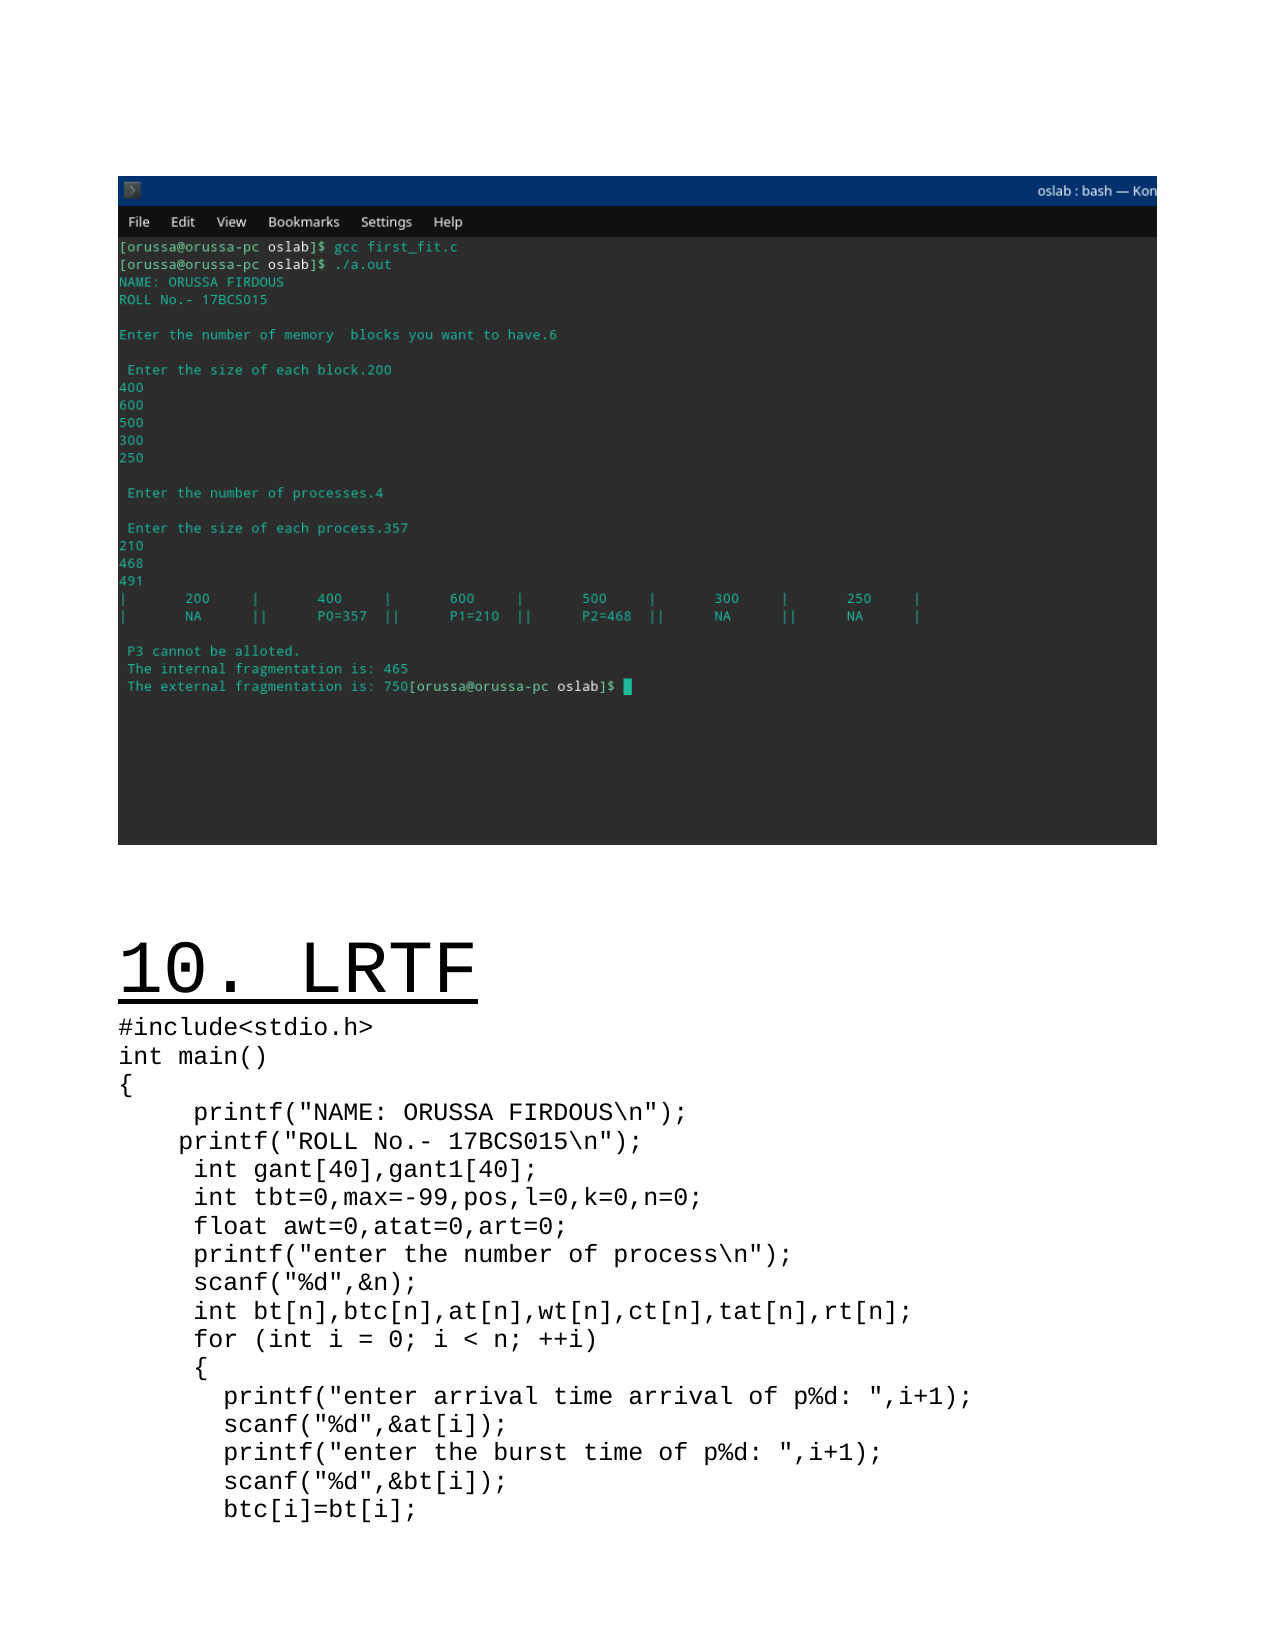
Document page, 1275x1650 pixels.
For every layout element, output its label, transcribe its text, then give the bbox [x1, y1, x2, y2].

text int gant[40],gant1[40]; [118, 1157, 1157, 1185]
text for (int i = 0; i < n; ++i) [118, 1327, 1157, 1355]
text float awt=0,atat=0,art=0; [118, 1213, 1157, 1242]
text printf("enter the number of process\n"); [118, 1242, 1157, 1270]
text { [118, 1072, 1157, 1100]
text btc[i]=bt[i]; [118, 1497, 1157, 1525]
picture [118, 176, 1157, 845]
text { [118, 1355, 1157, 1383]
text printf("enter arrival time arrival of p%d: ",i+1); [118, 1383, 1157, 1412]
text int tbt=0,max=-99,pos,l=0,k=0,n=0; [118, 1185, 1157, 1213]
text int main() [118, 1043, 1157, 1072]
text printf("NAME: ORUSSA FIRDOUS\n"); [118, 1100, 1157, 1128]
text scanf("%d",&bt[i]); [118, 1468, 1157, 1497]
text #include<stdio.h> [118, 1015, 1157, 1043]
text scanf("%d",&at[i]); [118, 1412, 1157, 1440]
text printf("ROLL No.- 17BCS015\n"); [118, 1128, 1157, 1157]
text scanf("%d",&n); [118, 1270, 1157, 1298]
text printf("enter the burst time of p%d: ",i+1); [118, 1440, 1157, 1468]
text 10. LRTF [118, 930, 1157, 1015]
text int bt[n],btc[n],at[n],wt[n],ct[n],tat[n],rt[n]; [118, 1298, 1157, 1327]
